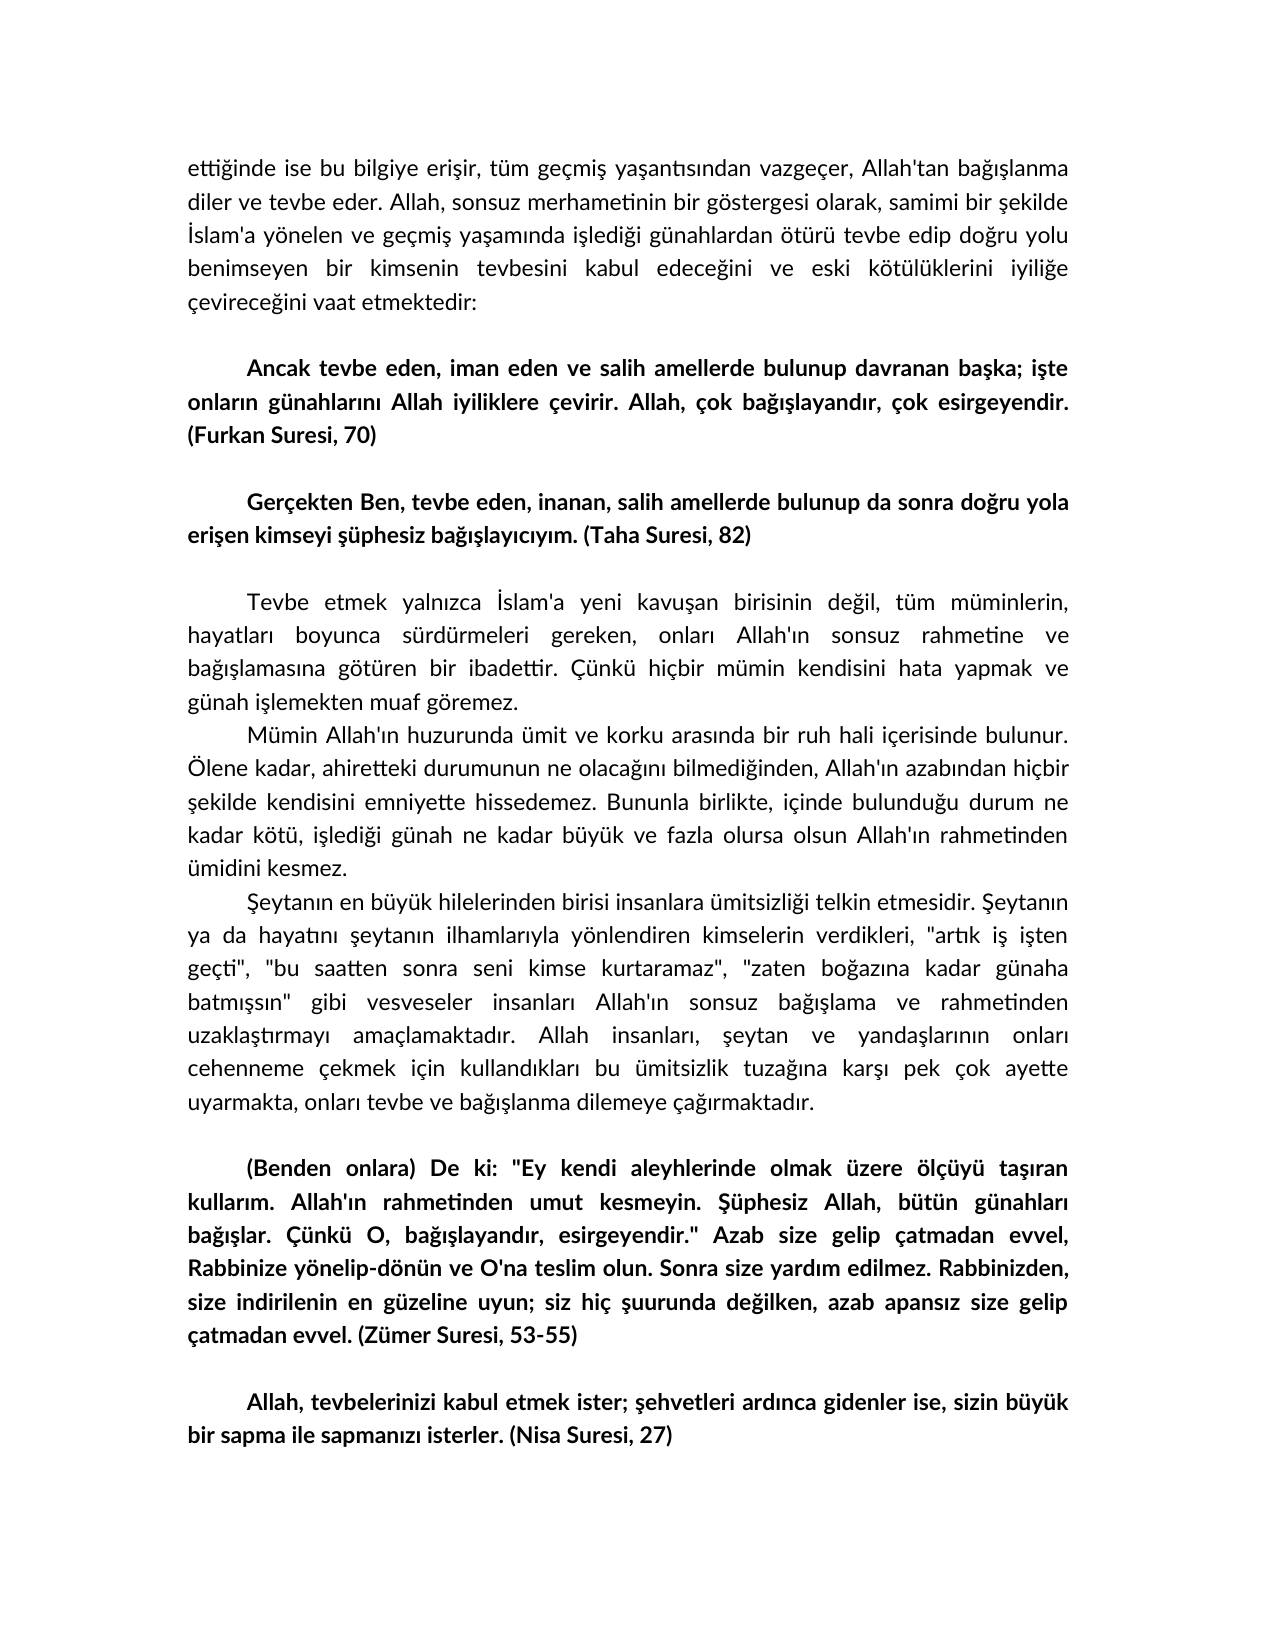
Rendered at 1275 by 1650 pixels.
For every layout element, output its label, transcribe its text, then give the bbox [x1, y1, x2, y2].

text (Benden onlara) De ki: "Ey kendi aleyhlerinde olmak üzere ölçüyü taşıran kullarım. Allah'ın rahmetinden umut kesmeyin. Şüphesiz Allah, bütün günahları bağışlar. Çünkü O, bağışlayandır, esirgeyendir." Azab size gelip çatmadan evvel, Rabbinize yönelip-dönün ve O'na teslim olun. Sonra size yardım edilmez. Rabbinizden, size indirilenin en güzeline uyun; siz hiç şuurunda değilken, azab apansız size gelip çatmadan evvel. (Zümer Suresi, 53-55) [187, 1150, 1070, 1350]
text Mümin Allah'ın huzurunda ümit ve korku arasında bir ruh hali içerisinde bulunur. Ölene kadar, ahiretteki durumunun ne olacağını bilmediğinden, Allah'ın azabından hiçbir şekilde kendisini emniyette hissedemez. Bununla birlikte, içinde bulunduğu durum ne kadar kötü, işlediği günah ne kadar büyük ve fazla olursa olsun Allah'ın rahmetinden ümidini kesmez. [187, 717, 1070, 883]
text Tevbe etmek yalnızca İslam'a yeni kavuşan birisinin değil, tüm müminlerin, hayatları boyunca sürdürmeleri gereken, onları Allah'ın sonsuz rahmetine ve bağışlamasına götüren bir ibadettir. Çünkü hiçbir mümin kendisini hata yapmak ve günah işlemekten muaf göremez. [187, 583, 1070, 717]
text Şeytanın en büyük hilelerinden birisi insanlara ümitsizliği telkin etmesidir. Şeytanın ya da hayatını şeytanın ilhamlarıyla yönlendiren kimselerin verdikleri, "artık iş işten geçti", "bu saatten sonra seni kimse kurtaramaz", "zaten boğazına kadar günaha batmışsın" gibi vesveseler insanları Allah'ın sonsuz bağışlama ve rahmetinden uzaklaştırmayı amaçlamaktadır. Allah insanları, şeytan ve yandaşlarının onları cehenneme çekmek için kullandıkları bu ümitsizlik tuzağına karşı pek çok ayette uyarmakta, onları tevbe ve bağışlanma dilemeye çağırmaktadır. [187, 883, 1070, 1117]
text Allah, tevbelerinizi kabul etmek ister; şehvetleri ardınca gidenler ise, sizin büyük bir sapma ile sapmanızı isterler. (Nisa Suresi, 27) [187, 1383, 1070, 1450]
text Ancak tevbe eden, iman eden ve salih amellerde bulunup davranan başka; işte onların günahlarını Allah iyiliklere çevirir. Allah, çok bağışlayandır, çok esirgeyendir. (Furkan Suresi, 70) [187, 350, 1070, 450]
text ettiğinde ise bu bilgiye erişir, tüm geçmiş yaşantısından vazgeçer, Allah'tan bağışlanma diler ve tevbe eder. Allah, sonsuz merhametinin bir göstergesi olarak, samimi bir şekilde İslam'a yönelen ve geçmiş yaşamında işlediği günahlardan ötürü tevbe edip doğru yolu benimseyen bir kimsenin tevbesini kabul edeceğini ve eski kötülüklerini iyiliğe çevireceğini vaat etmektedir: [187, 150, 1070, 317]
text Gerçekten Ben, tevbe eden, inanan, salih amellerde bulunup da sonra doğru yola erişen kimseyi şüphesiz bağışlayıcıyım. (Taha Suresi, 82) [187, 483, 1070, 550]
